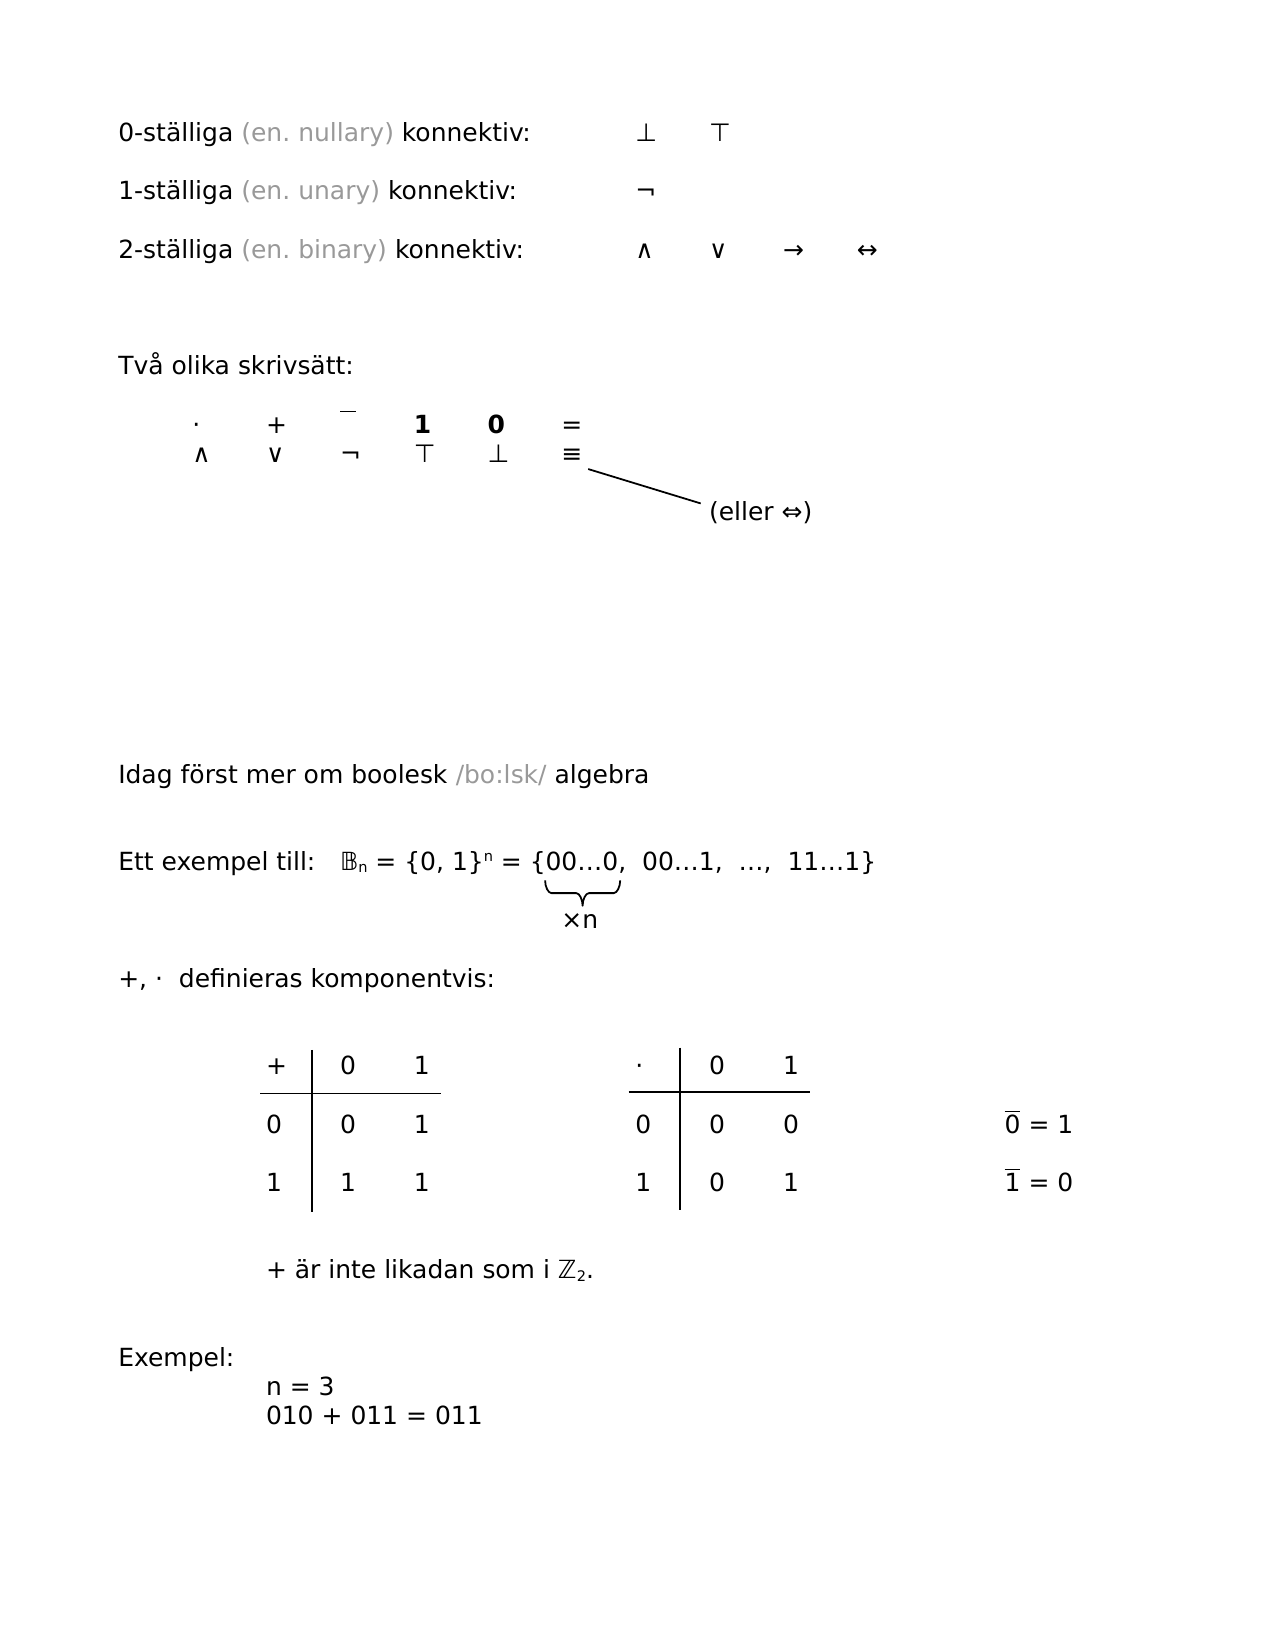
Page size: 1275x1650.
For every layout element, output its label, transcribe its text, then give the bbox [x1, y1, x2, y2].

text Två olika skrivsätt: [118, 351, 1157, 381]
text 1 1 1 [313, 1168, 679, 1197]
text ×n [118, 906, 1157, 935]
text + är inte likadan som i ℤ2. [118, 1256, 1157, 1285]
text ⋅ + 1 0 = [118, 410, 1157, 439]
text 0 0 0 = 1 [681, 1110, 1157, 1139]
text 0 1 1 = 0 [681, 1168, 1157, 1197]
text Idag först mer om boolesk /bo:lsk/ algebra [118, 760, 1157, 789]
text Exempel: [118, 1343, 1157, 1372]
text 010 + 011 = 011 [118, 1401, 1157, 1431]
text + [118, 1051, 311, 1081]
text ∧ ∨ ¬ ⊤ ⊥ ≡ [118, 439, 1157, 468]
text 0 1 0 [313, 1110, 679, 1139]
text 0 1 [681, 1051, 1157, 1081]
text 1 [118, 1168, 311, 1197]
text +, ⋅ definieras komponentvis: [118, 964, 1157, 993]
text (eller ⇔) [118, 497, 1157, 526]
text 0-ställiga (en. nullary) konnektiv: ⊥ ⊤ [118, 118, 1157, 147]
text n = 3 [118, 1372, 1157, 1401]
text 2-ställiga (en. binary) konnektiv: ∧ ∨ → ↔ [118, 235, 1157, 264]
text Ett exempel till: 𝔹n = {0, 1}n = {00…0, 00…1, …, 11…1} [118, 847, 1157, 876]
text 0 [118, 1110, 311, 1139]
text 1-ställiga (en. unary) konnektiv: ¬ [118, 176, 1157, 206]
text 0 1 ⋅ [313, 1051, 679, 1081]
